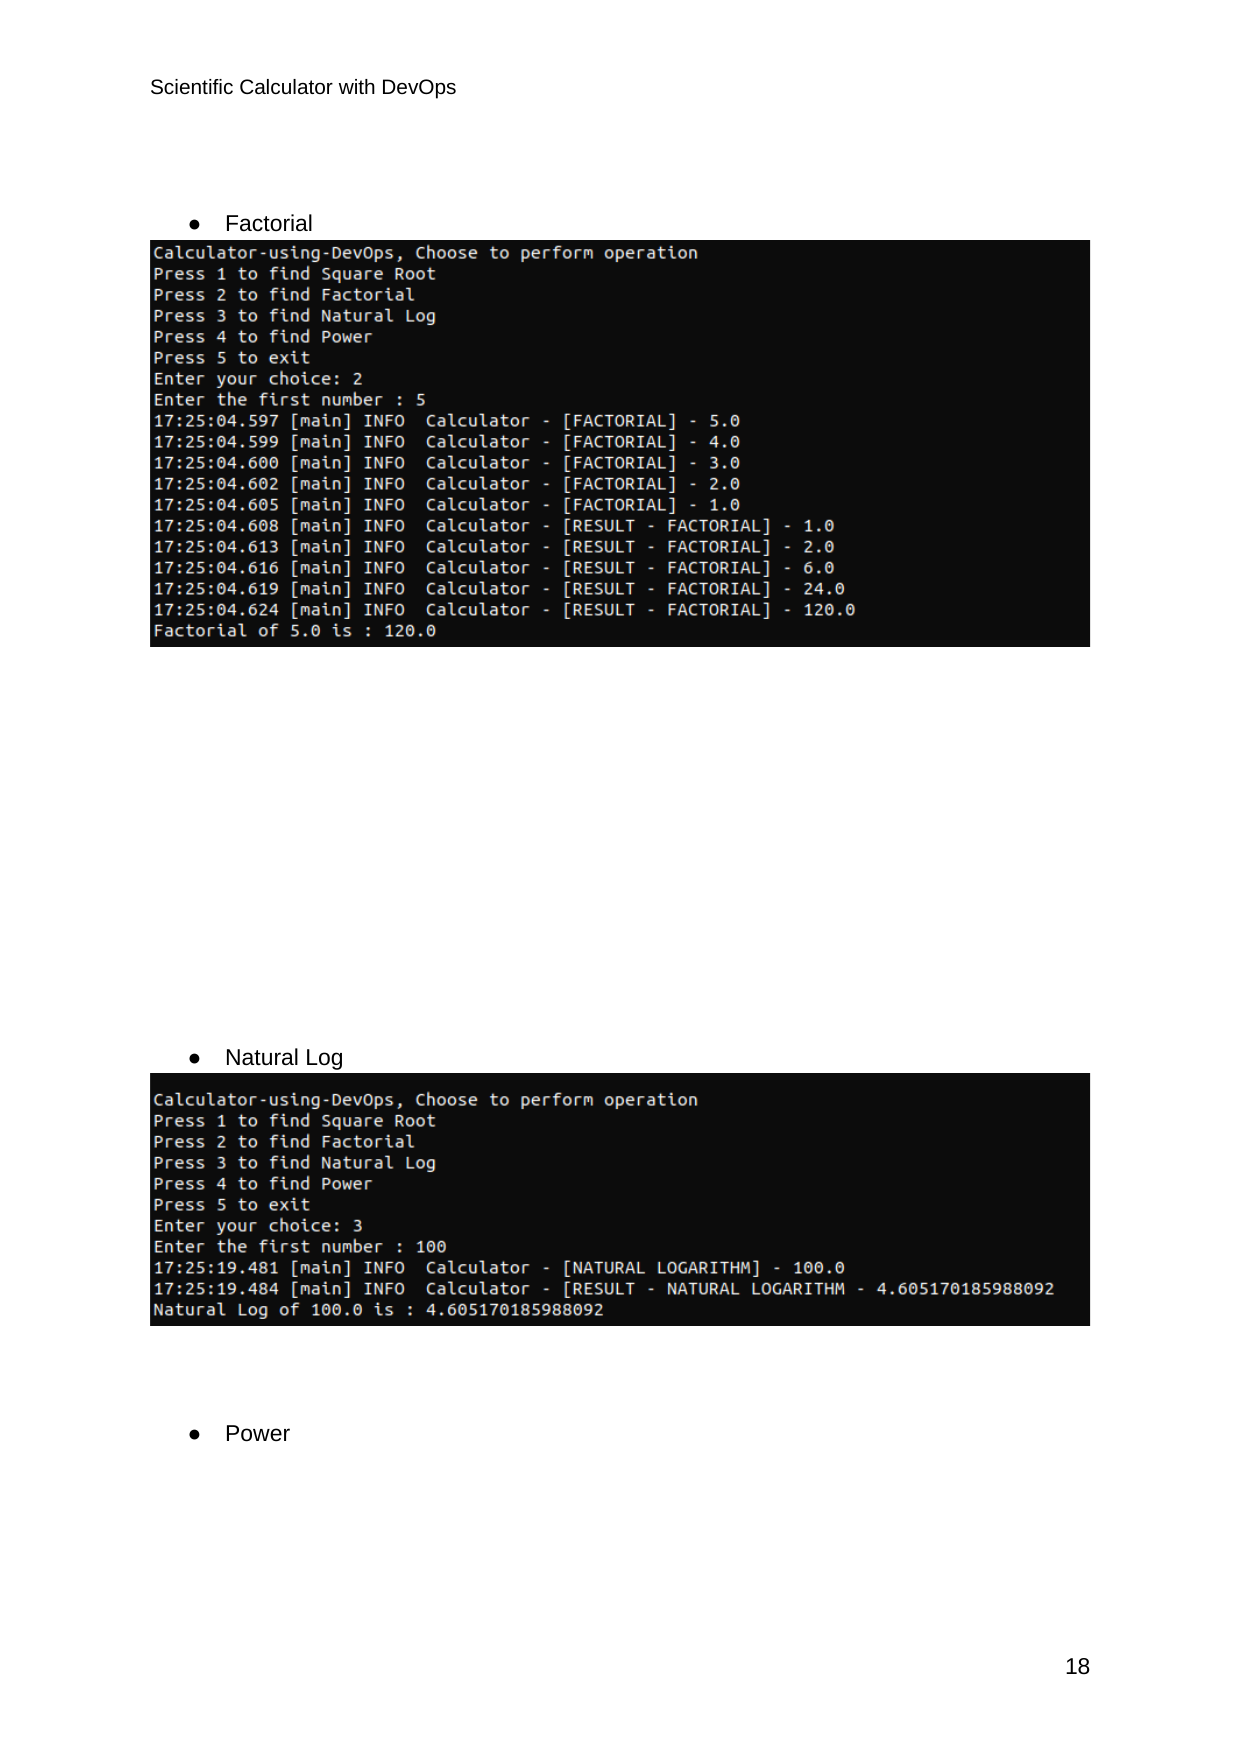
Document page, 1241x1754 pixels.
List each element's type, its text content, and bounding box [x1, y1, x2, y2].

list Factorial [187, 210, 1090, 237]
list Natural Log [187, 1043, 1090, 1070]
picture [150, 240, 1091, 647]
list Power [187, 1420, 1090, 1447]
picture [150, 1073, 1091, 1326]
